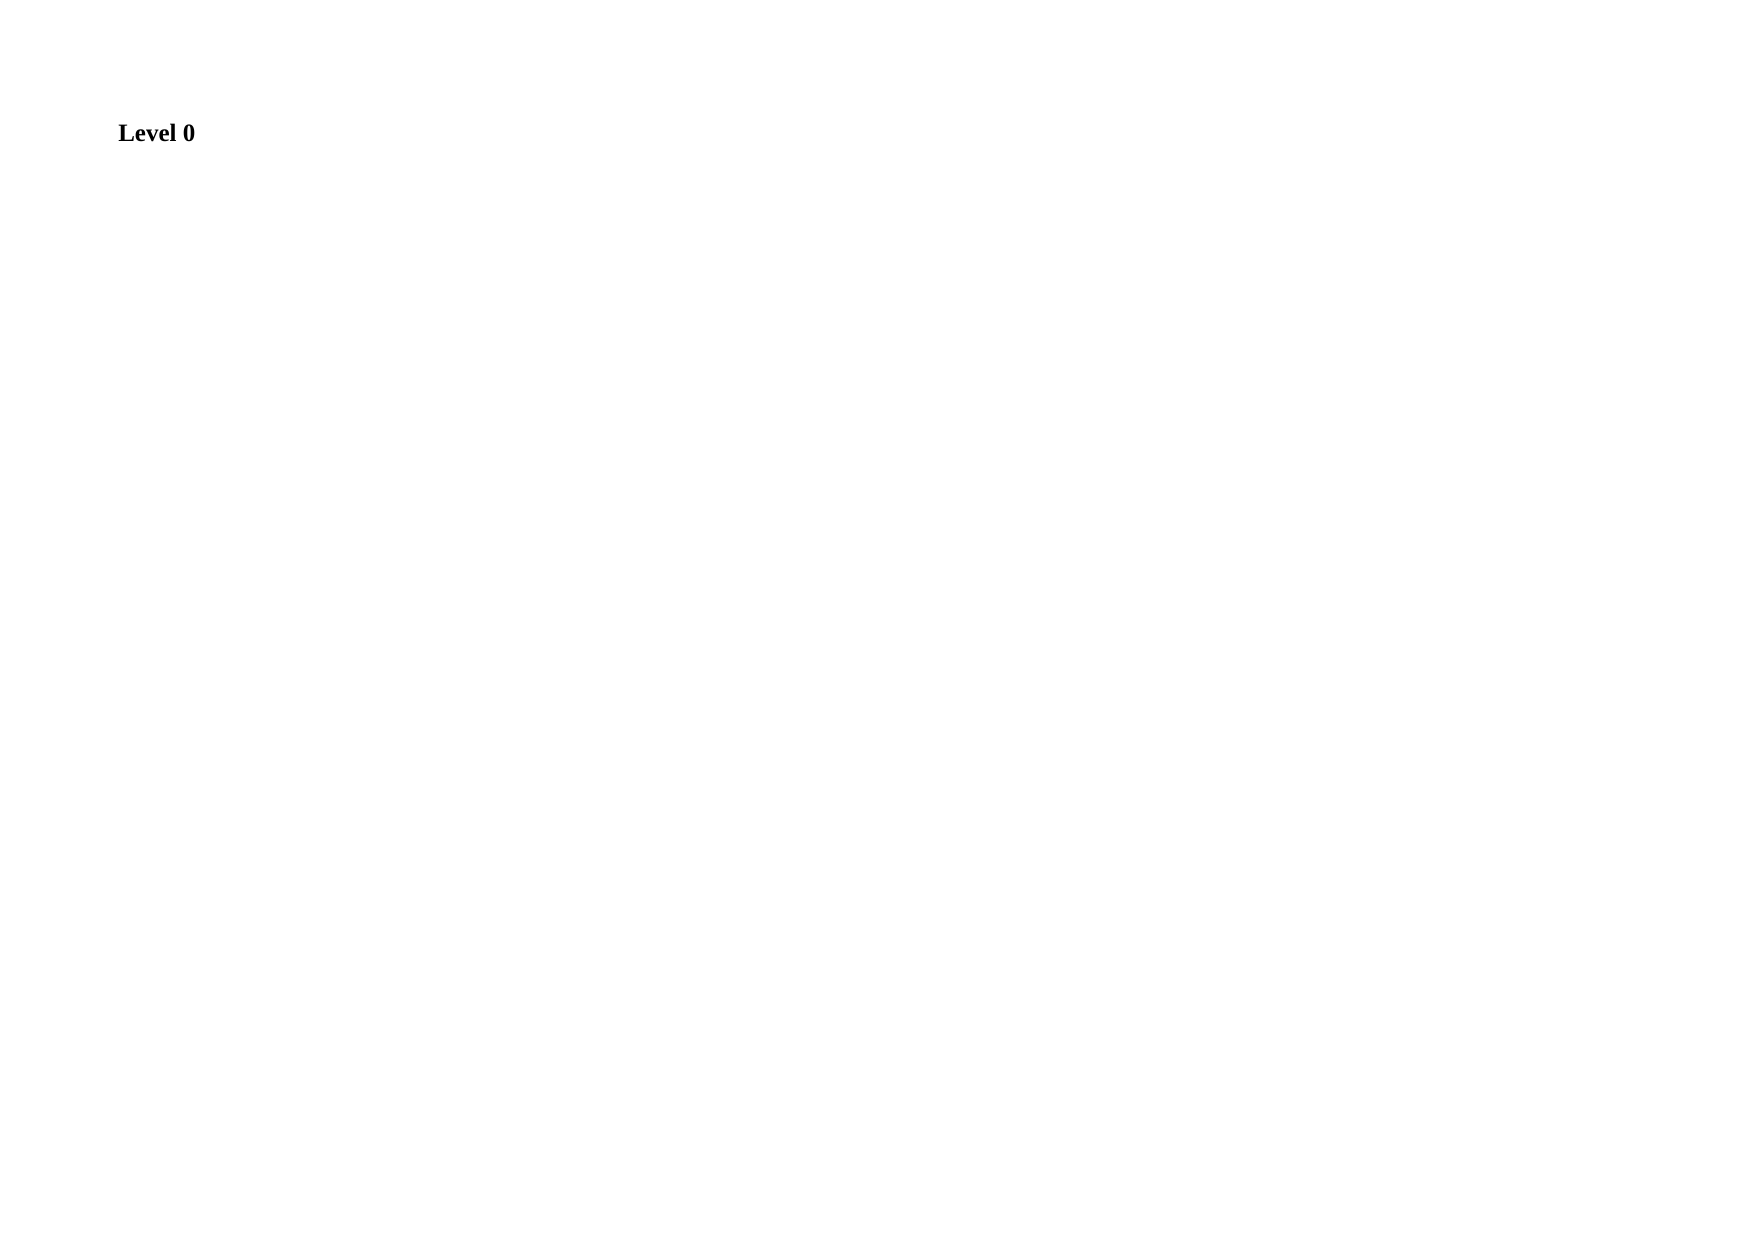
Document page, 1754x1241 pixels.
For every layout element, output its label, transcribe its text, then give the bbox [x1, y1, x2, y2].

text Level 0 [118, 118, 1636, 147]
